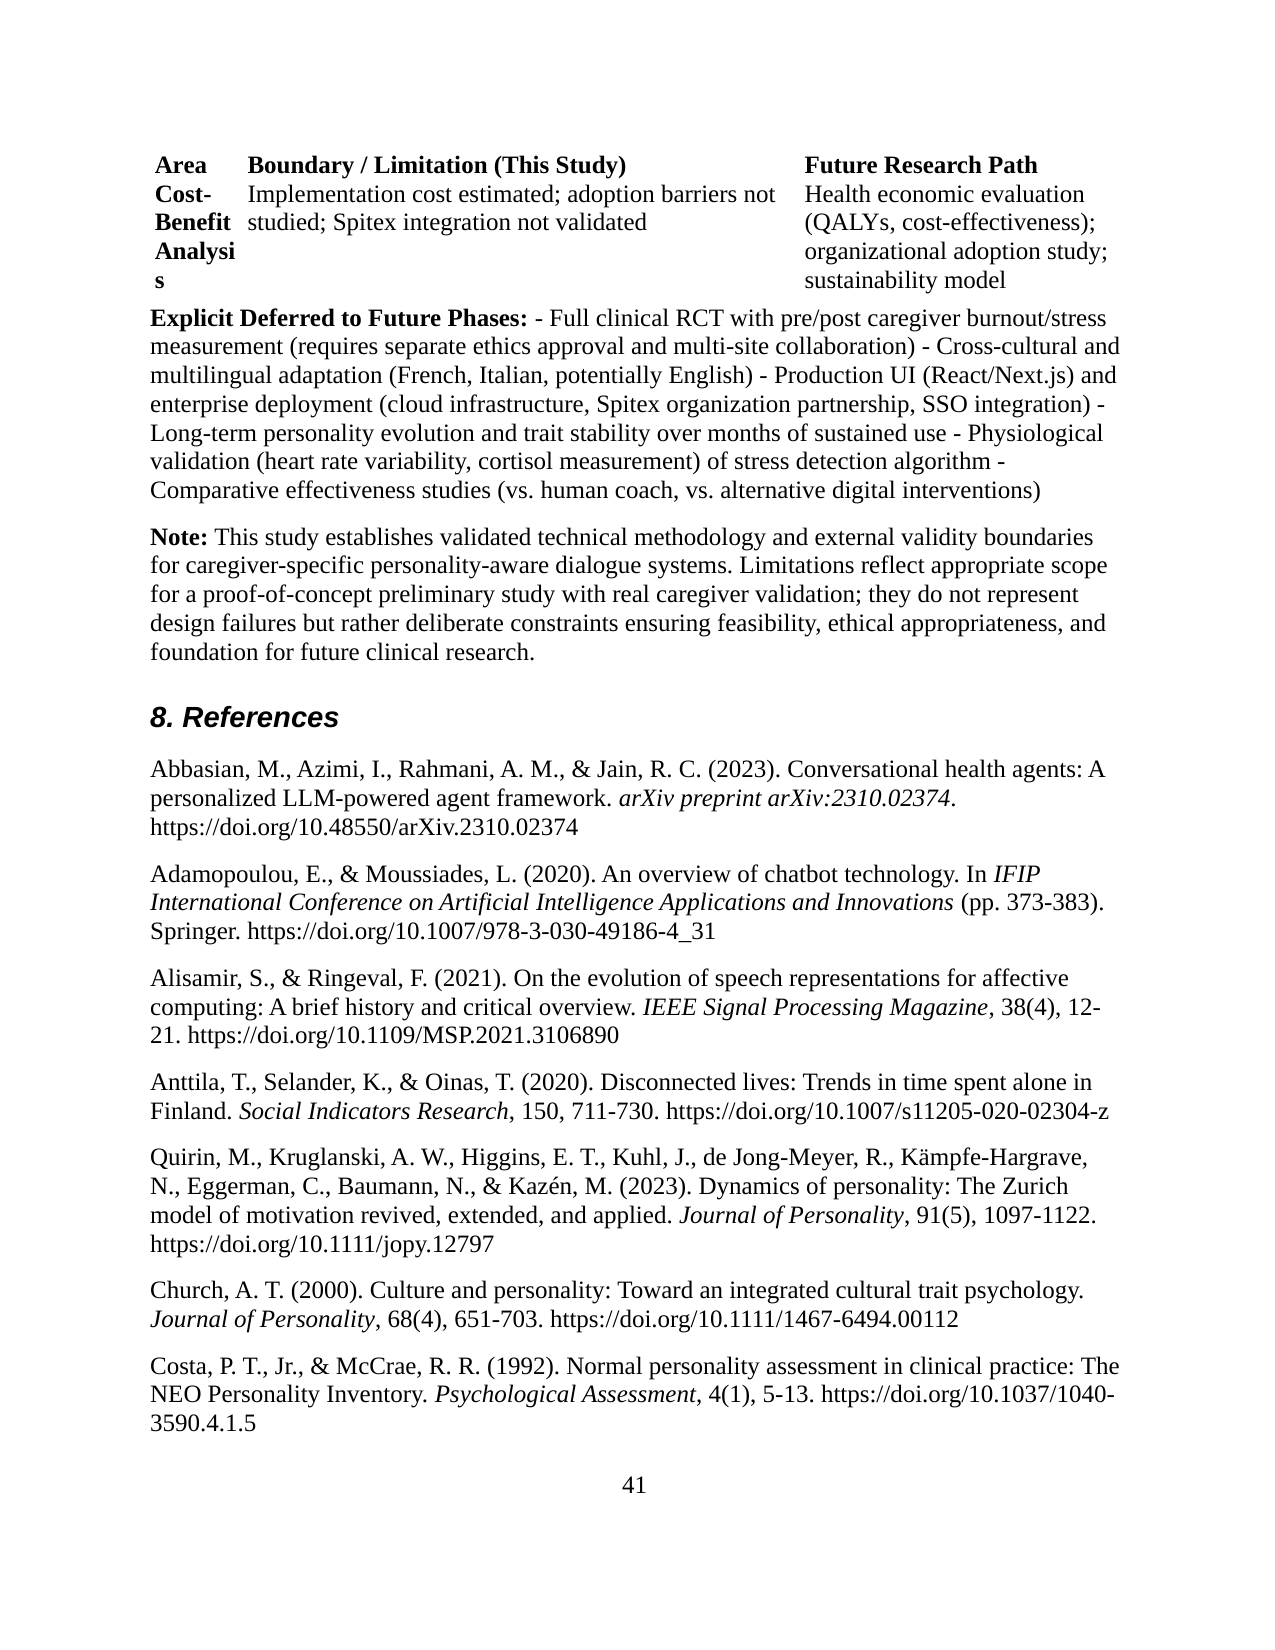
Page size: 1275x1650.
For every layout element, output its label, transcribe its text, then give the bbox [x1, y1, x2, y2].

text Quirin, M., Kruglanski, A. W., Higgins, E. T., Kuhl, J., de Jong-Meyer, R., Kämpfe-Hargrave, N., Eggerman, C., Baumann, N., & Kazén, M. (2023). Dynamics of personality: The Zurich model of motivation revived, extended, and applied. Journal of Personality, 91(5), 1097-1122. https://doi.org/10.1111/jopy.12797 [150, 1142, 1125, 1257]
text Adamopoulou, E., & Moussiades, L. (2020). An overview of chatbot technology. In IFIP International Conference on Artificial Intelligence Applications and Innovations (pp. 373-383). Springer. https://doi.org/10.1007/978-3-030-49186-4_31 [150, 859, 1125, 945]
text Anttila, T., Selander, K., & Oinas, T. (2020). Disconnected lives: Trends in time spent alone in Finland. Social Indicators Research, 150, 711-730. https://doi.org/10.1007/s11205-020-02304-z [150, 1067, 1125, 1124]
table_cell Implementation cost estimated; adoption barriers not studied; Spitex integration not validated [243, 179, 800, 294]
text Explicit Deferred to Future Phases: - Full clinical RCT with pre/post caregiver burnout/stress measurement (requires separate ethics approval and multi-site collaboration) - Cross-cultural and multilingual adaptation (French, Italian, potentially English) - Production UI (React/Next.js) and enterprise deployment (cloud infrastructure, Spitex organization partnership, SSO integration) - Long-term personality evolution and trait stability over months of sustained use - Physiological validation (heart rate variability, cortisol measurement) of stress detection algorithm - Comparative effectiveness studies (vs. human coach, vs. alternative digital interventions) [150, 303, 1125, 504]
text Abbasian, M., Azimi, I., Rahmani, A. M., & Jain, R. C. (2023). Conversational health agents: A personalized LLM-powered agent framework. arXiv preprint arXiv:2310.02374. https://doi.org/10.48550/arXiv.2310.02374 [150, 754, 1125, 841]
text Note: This study establishes validated technical methodology and external validity boundaries for caregiver-specific personality-aware dialogue systems. Limitations reflect appropriate scope for a proof-of-concept preliminary study with real caregiver validation; they do not represent design failures but rather deliberate constraints ensuring feasibility, ethical appropriateness, and foundation for future clinical research. [150, 522, 1125, 666]
text Costa, P. T., Jr., & McCrae, R. R. (1992). Normal personality assessment in clinical practice: The NEO Personality Inventory. Psychological Assessment, 4(1), 5-13. https://doi.org/10.1037/1040-3590.4.1.5 [150, 1351, 1125, 1437]
table_header Area [150, 150, 243, 179]
text Alisamir, S., & Ringeval, F. (2021). On the evolution of speech representations for affective computing: A brief history and critical overview. IEEE Signal Processing Magazine, 38(4), 12-21. https://doi.org/10.1109/MSP.2021.3106890 [150, 963, 1125, 1049]
table_header Boundary / Limitation (This Study) [243, 150, 800, 179]
table_cell Health economic evaluation (QALYs, cost-effectiveness); organizational adoption study; sustainability model [800, 179, 1125, 294]
text Church, A. T. (2000). Culture and personality: Toward an integrated cultural trait psychology. Journal of Personality, 68(4), 651-703. https://doi.org/10.1111/1467-6494.00112 [150, 1275, 1125, 1333]
table_cell Cost-Benefit Analysis [150, 179, 243, 294]
table_header Future Research Path [800, 150, 1125, 179]
subtitle 8. References [150, 699, 1125, 733]
